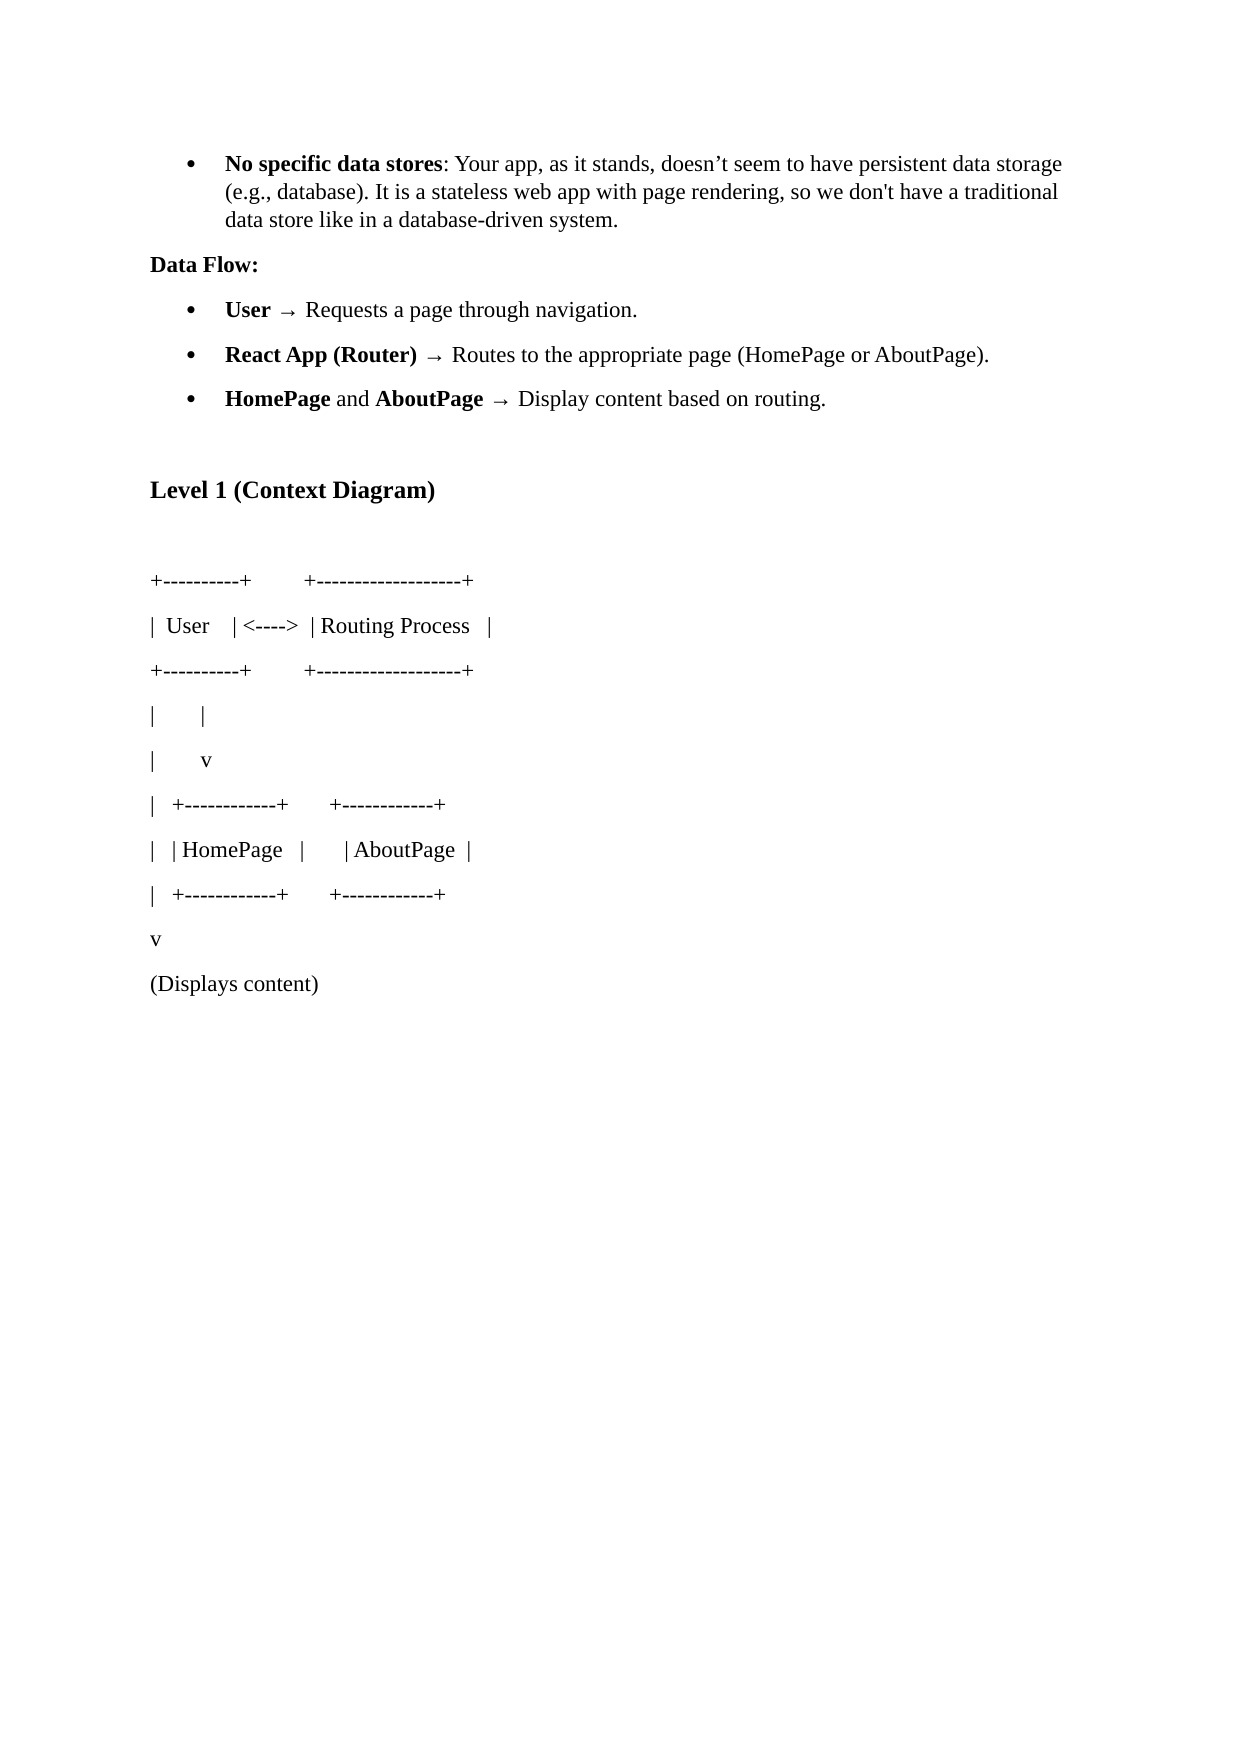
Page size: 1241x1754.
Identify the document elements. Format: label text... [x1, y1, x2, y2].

text +----------+ +-------------------+ [150, 657, 1090, 683]
text | +------------+ +------------+ [150, 881, 1090, 907]
text | v [150, 746, 1090, 773]
list HomePage and AboutPage → Display content based on routing. [187, 385, 1090, 412]
text | | [150, 702, 1090, 728]
list React App (Router) → Routes to the appropriate page (HomePage or AboutPage). [187, 341, 1090, 367]
text +----------+ +-------------------+ [150, 567, 1090, 593]
text | | HomePage | | AboutPage | [150, 836, 1090, 862]
text | User | <----> | Routing Process | [150, 612, 1090, 638]
list No specific data stores: Your app, as it stands, doesn’t seem to have persistent data storage (e.g., database). It is a stateless web app with page rendering, so we don't have a traditional data store like in a database-driven system. [187, 150, 1090, 233]
text v [150, 926, 1090, 952]
text Level 1 (Context Diagram) [150, 475, 1090, 504]
text (Displays content) [150, 970, 1090, 997]
text Data Flow: [150, 251, 1090, 277]
text | +------------+ +------------+ [150, 791, 1090, 817]
list User → Requests a page through navigation. [187, 296, 1090, 322]
